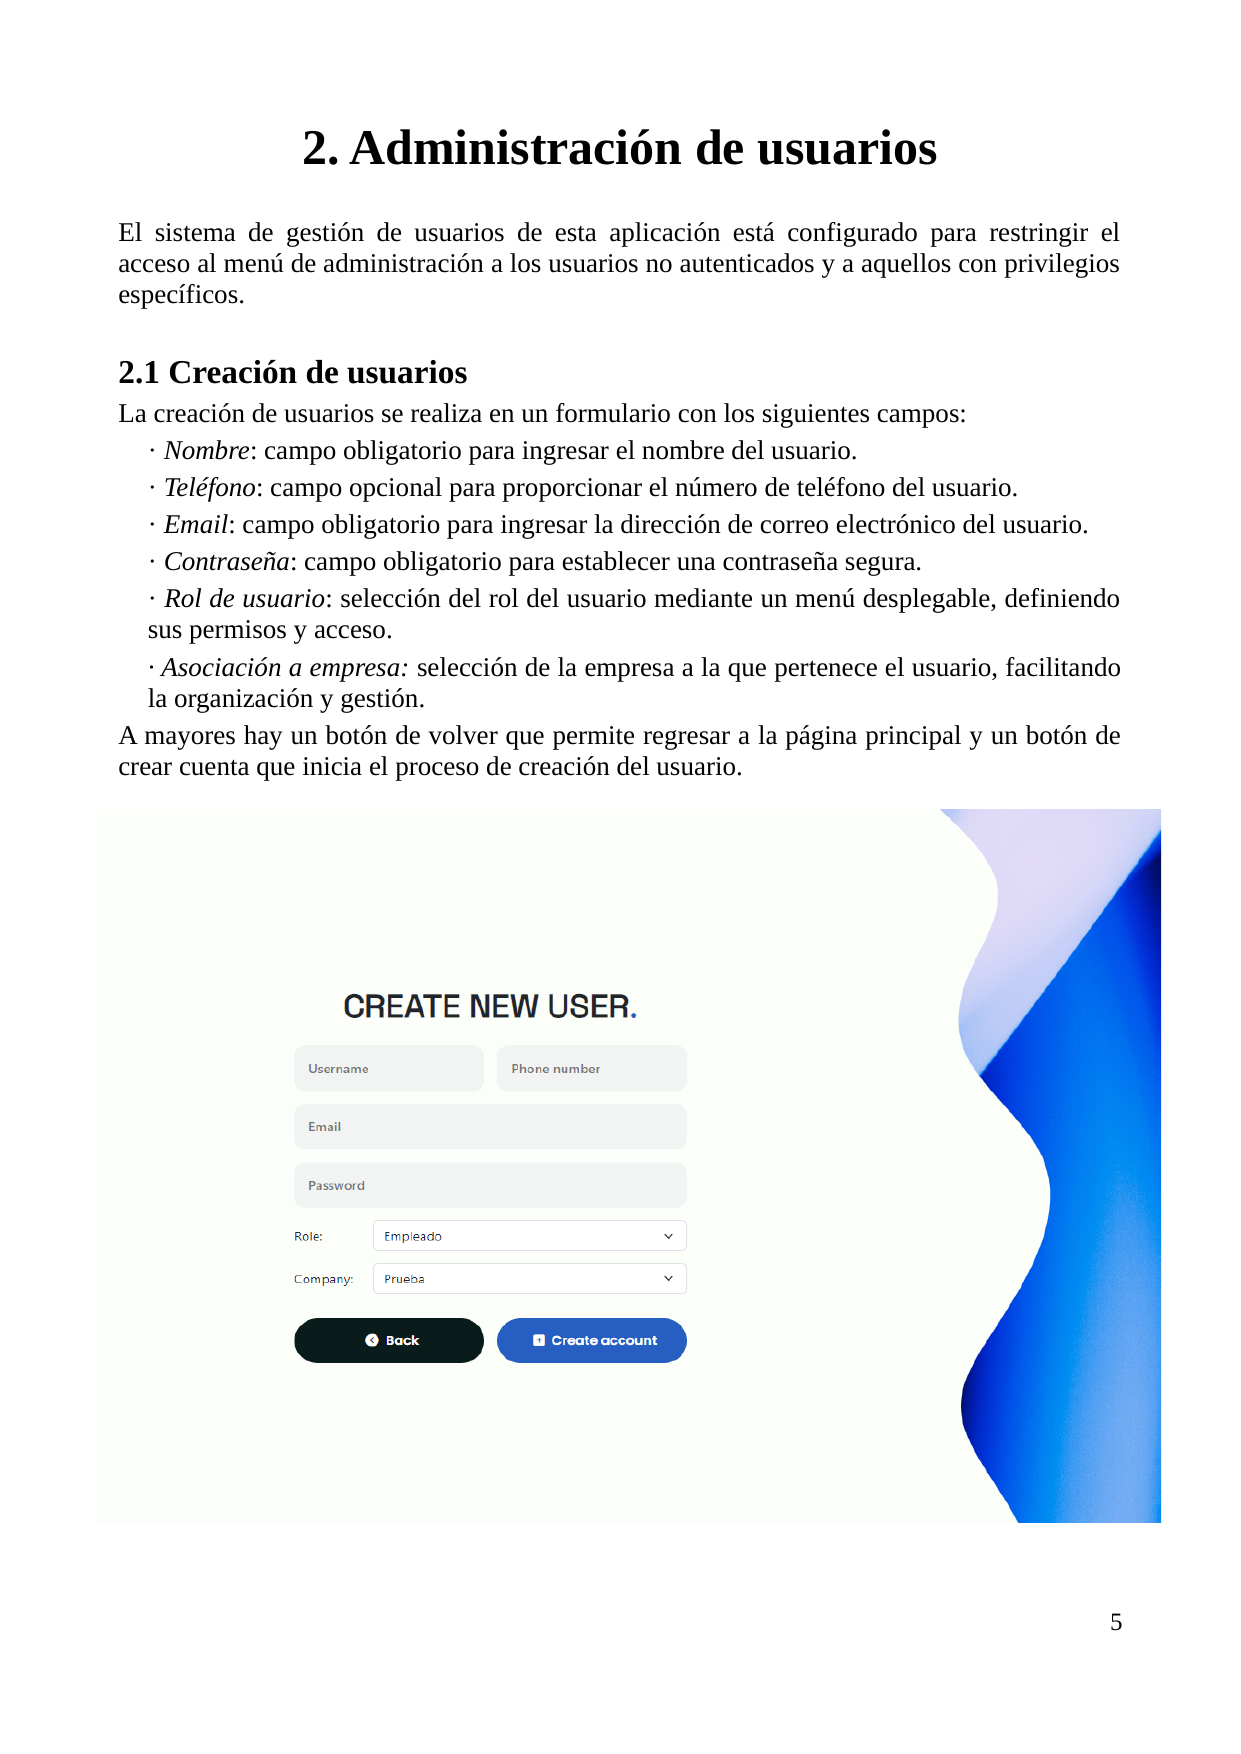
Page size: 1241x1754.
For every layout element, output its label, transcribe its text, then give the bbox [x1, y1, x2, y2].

text · Contraseña: campo obligatorio para establecer una contraseña segura. [148, 545, 1122, 576]
text · Rol de usuario: selección del rol del usuario mediante un menú desplegable, definiendo sus permisos y acceso. [148, 582, 1122, 645]
text · Email: campo obligatorio para ingresar la dirección de correo electrónico del usuario. [148, 508, 1122, 539]
picture [95, 809, 1162, 1523]
text El sistema de gestión de usuarios de esta aplicación está configurado para restringir el acceso al menú de administración a los usuarios no autenticados y a aquellos con privilegios específicos. [118, 216, 1122, 310]
text 2. Administración de usuarios [118, 118, 1122, 176]
text A mayores hay un botón de volver que permite regresar a la página principal y un botón de crear cuenta que inicia el proceso de creación del usuario. [118, 719, 1122, 781]
text La creación de usuarios se realiza en un formulario con los siguientes campos: [118, 397, 1122, 428]
text 2.1 Creación de usuarios [118, 353, 1122, 391]
text · Asociación a empresa: selección de la empresa a la que pertenece el usuario, facilitando la organización y gestión. [148, 651, 1122, 713]
text · Teléfono: campo opcional para proporcionar el número de teléfono del usuario. [148, 471, 1122, 502]
text · Nombre: campo obligatorio para ingresar el nombre del usuario. [148, 434, 1122, 465]
